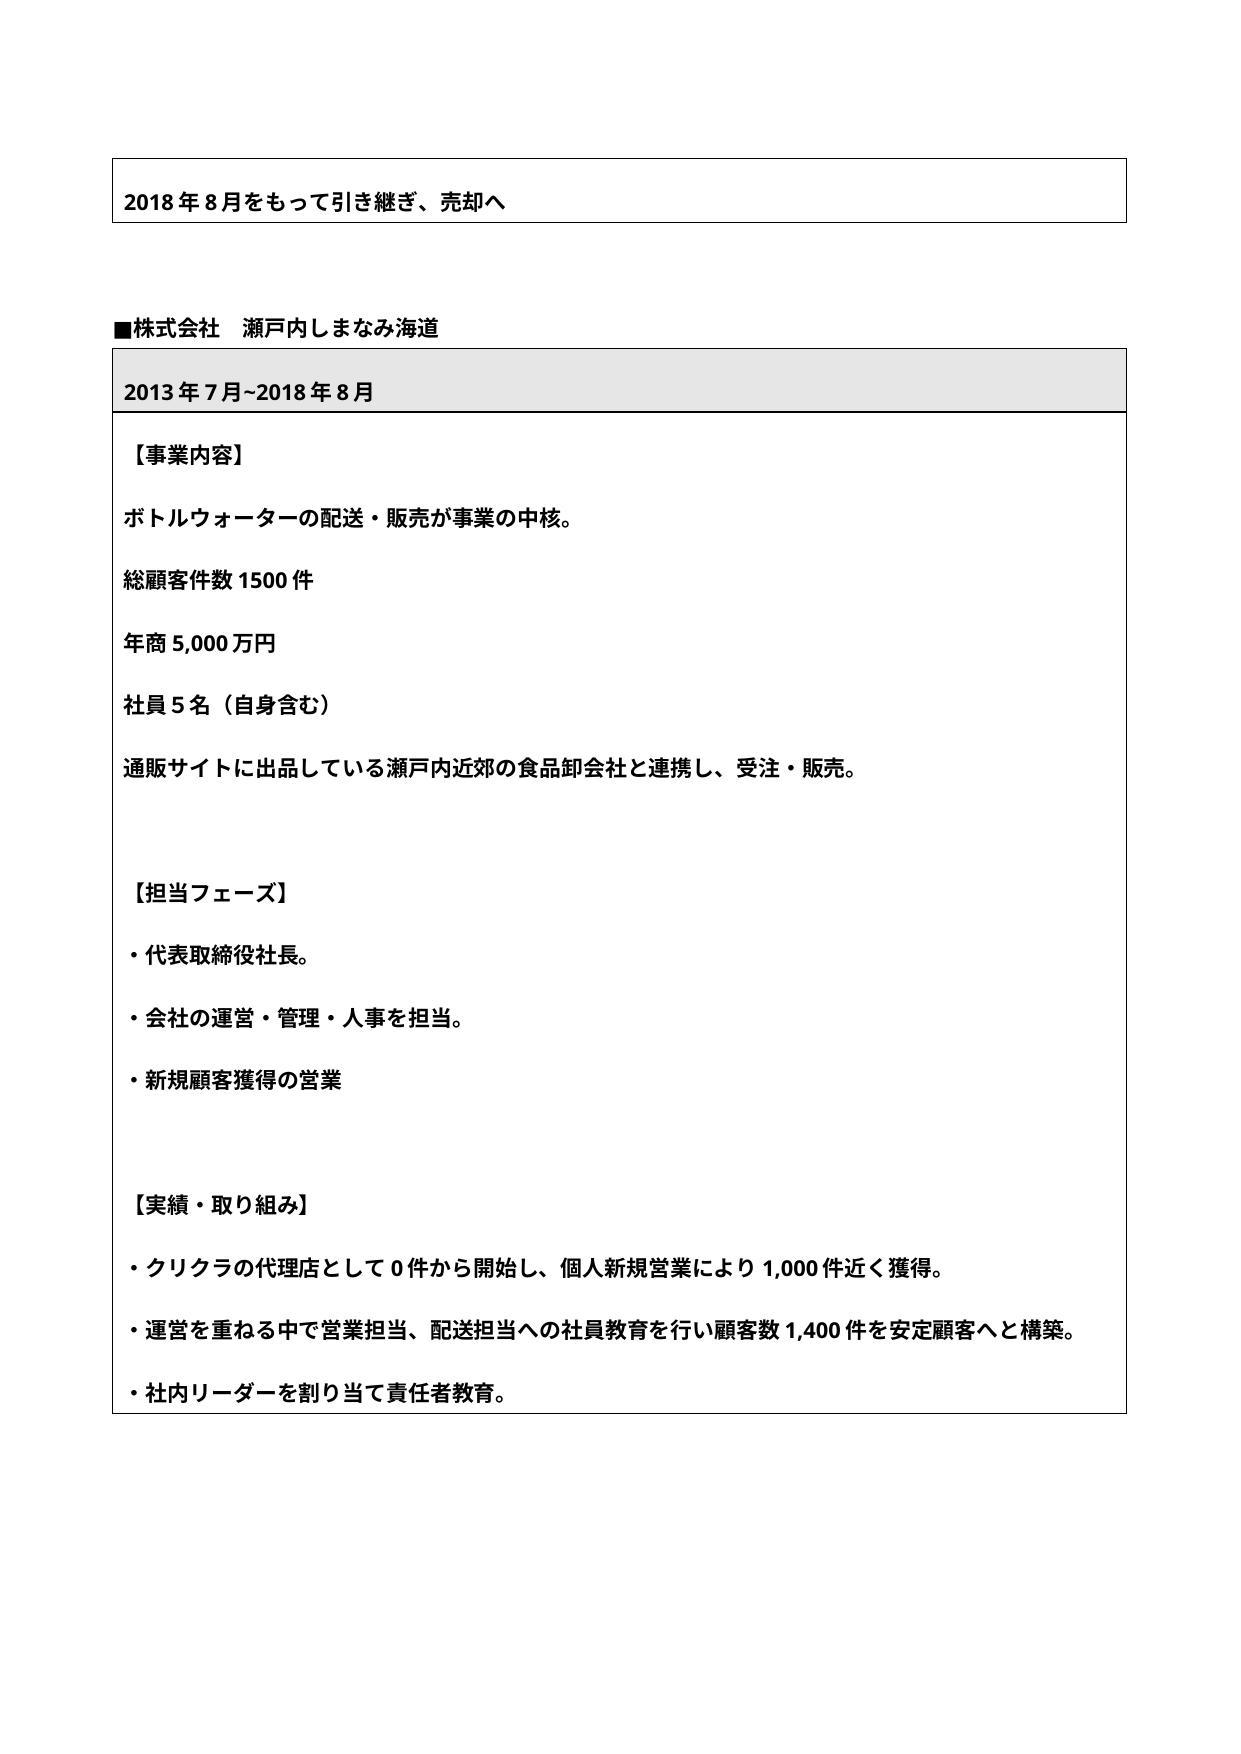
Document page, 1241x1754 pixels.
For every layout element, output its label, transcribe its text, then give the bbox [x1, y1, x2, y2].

text ■株式会社 瀬戸内しまなみ海道 [112, 285, 1128, 348]
table_cell 【事業内容】 ボトルウォーターの配送・販売が事業の中核。 総顧客件数1500件 年商5,000万円 社員５名（自身含む） 通販サイトに出品している瀬戸内近郊の食品卸会社と連携し、受注・販売。 【担当フェーズ】 ・代表取締役社長。 ・会社の運営・管理・人事を担当。 ・新規顧客獲得の営業 【実績・取り組み】 ・クリクラの代理店として0件から開始し、個人新規営業により1,000件近く獲得。 ・運営を重ねる中で営業担当、配送担当への社員教育を行い顧客数1,400件を安定顧客へと構築。 ・社内リーダーを割り当て責任者教育。 [113, 413, 1126, 1412]
table_header 2013年7月~2018年8月 [113, 349, 1126, 411]
table_cell 2018年8月をもって引き継ぎ、売却へ [113, 159, 1126, 222]
